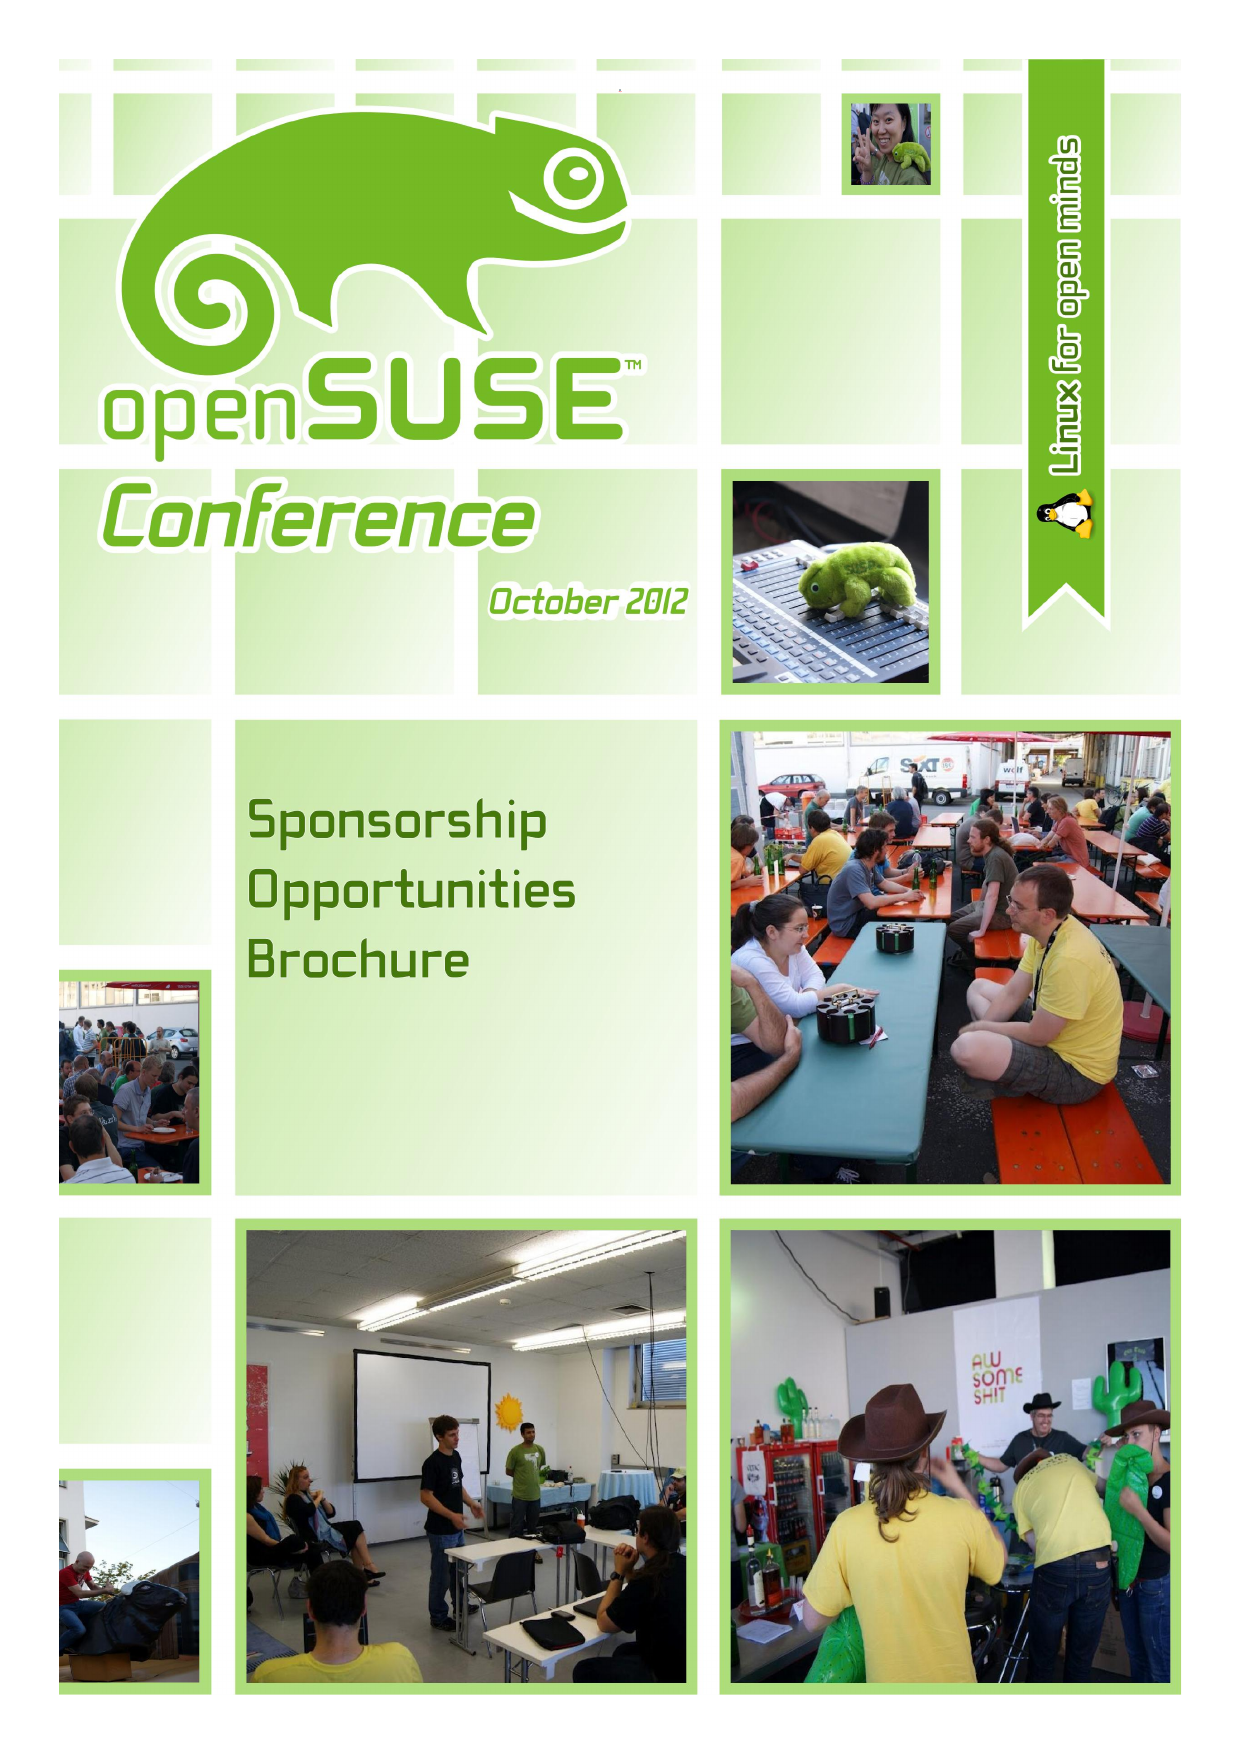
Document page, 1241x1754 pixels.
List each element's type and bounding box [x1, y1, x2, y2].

picture [59, 59, 1182, 1695]
